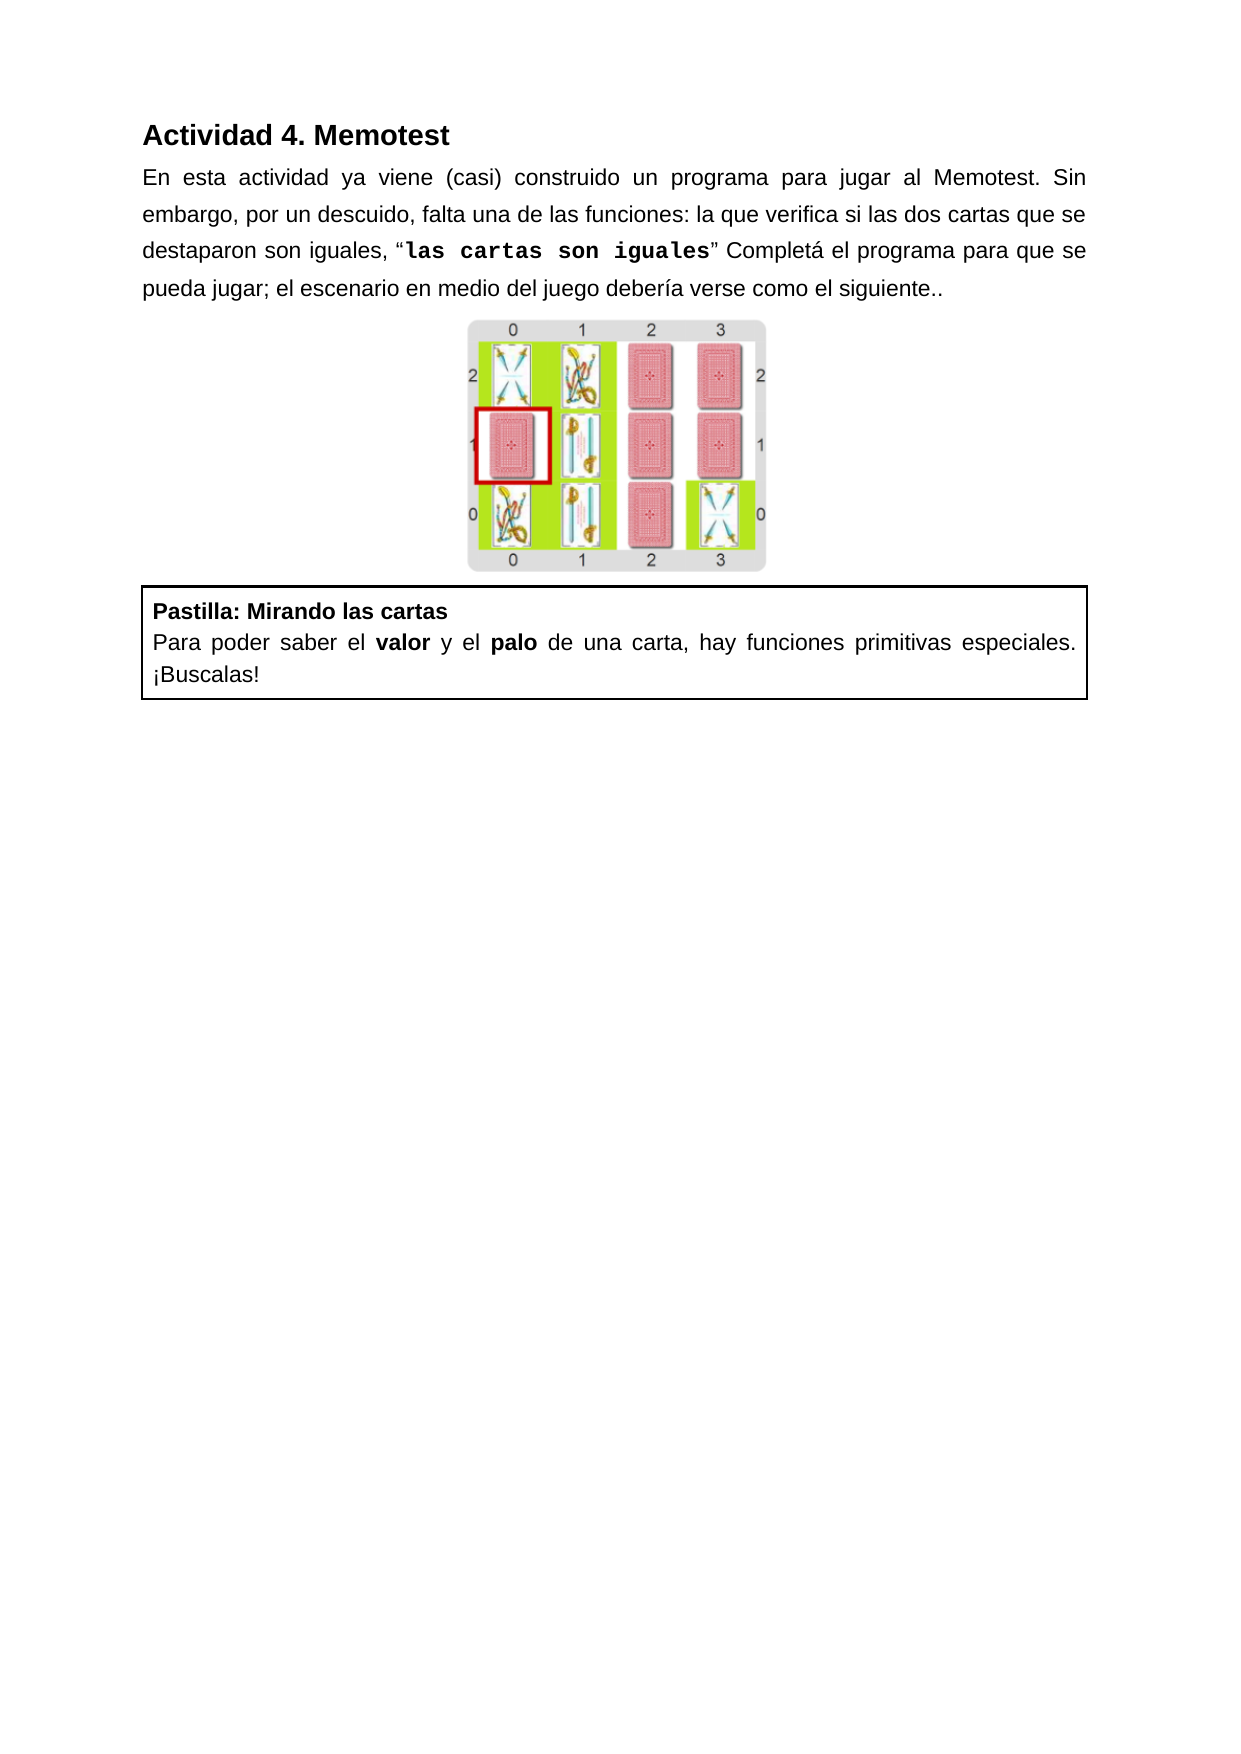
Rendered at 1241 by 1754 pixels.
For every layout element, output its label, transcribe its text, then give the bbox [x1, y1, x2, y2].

table_header Pastilla: Mirando las cartas Para poder saber el valor y el palo de una carta, hay funciones primitivas especiales. ¡Buscalas! [143, 588, 1086, 698]
text En esta actividad ya viene (casi) construido un programa para jugar al Memotest. Sin embargo, por un descuido, falta una de las funciones: la que verifica si las dos cartas que se destaparon son iguales, “las cartas son iguales” Completá el programa para que se pueda jugar; el escenario en medio del juego debería verse como el siguiente.. [142, 164, 1087, 302]
text Actividad 4. Memotest [142, 118, 1087, 152]
picture [458, 311, 771, 576]
